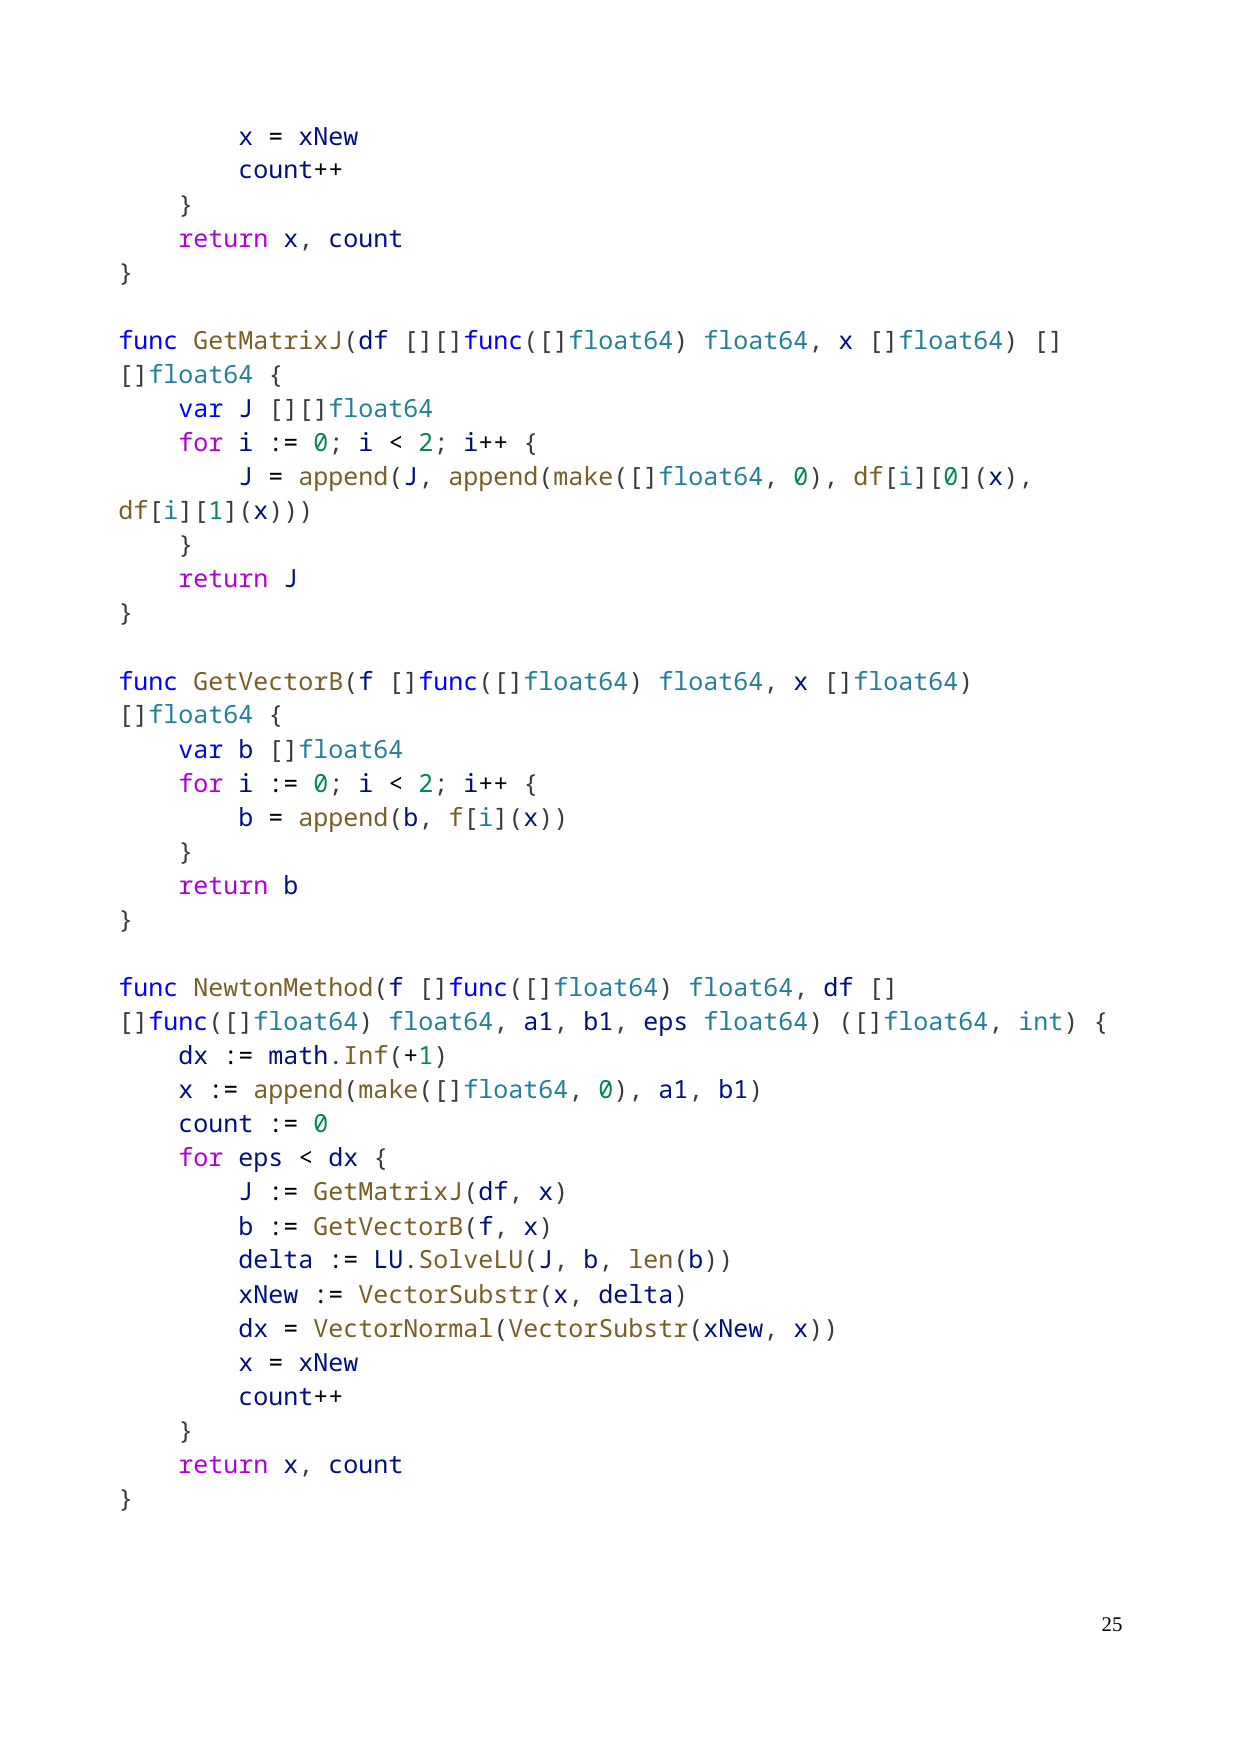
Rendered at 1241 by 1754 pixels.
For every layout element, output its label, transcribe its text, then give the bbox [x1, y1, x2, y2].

text count++ [118, 152, 1122, 186]
text delta := LU.SolveLU(J, b, len(b)) [118, 1242, 1122, 1276]
text x = xNew [118, 1344, 1122, 1378]
text dx = VectorNormal(VectorSubstr(xNew, x)) [118, 1310, 1122, 1344]
text } [118, 254, 1122, 288]
text func NewtonMethod(f []func([]float64) float64, df [][]func([]float64) float64, a1, b1, eps float64) ([]float64, int) { [118, 970, 1122, 1038]
text return x, count [118, 1447, 1122, 1481]
text x = xNew [118, 118, 1122, 152]
text count := 0 [118, 1106, 1122, 1140]
text return b [118, 867, 1122, 902]
text dx := math.Inf(+1) [118, 1038, 1122, 1072]
text } [118, 527, 1122, 561]
text for i := 0; i < 2; i++ { [118, 765, 1122, 799]
text func GetMatrixJ(df [][]func([]float64) float64, x []float64) [][]float64 { [118, 322, 1122, 391]
text for i := 0; i < 2; i++ { [118, 425, 1122, 459]
text } [118, 1412, 1122, 1447]
text xNew := VectorSubstr(x, delta) [118, 1276, 1122, 1310]
text J := GetMatrixJ(df, x) [118, 1174, 1122, 1208]
text J = append(J, append(make([]float64, 0), df[i][0](x), df[i][1](x))) [118, 459, 1122, 527]
text return x, count [118, 220, 1122, 254]
text for eps < dx { [118, 1140, 1122, 1174]
text } [118, 186, 1122, 220]
text } [118, 902, 1122, 936]
text x := append(make([]float64, 0), a1, b1) [118, 1072, 1122, 1106]
text return J [118, 561, 1122, 595]
text b := GetVectorB(f, x) [118, 1208, 1122, 1242]
text func GetVectorB(f []func([]float64) float64, x []float64) []float64 { [118, 663, 1122, 731]
text var J [][]float64 [118, 391, 1122, 425]
text } [118, 595, 1122, 629]
text } [118, 833, 1122, 867]
text count++ [118, 1378, 1122, 1412]
text } [118, 1481, 1122, 1515]
text b = append(b, f[i](x)) [118, 799, 1122, 833]
text var b []float64 [118, 731, 1122, 765]
